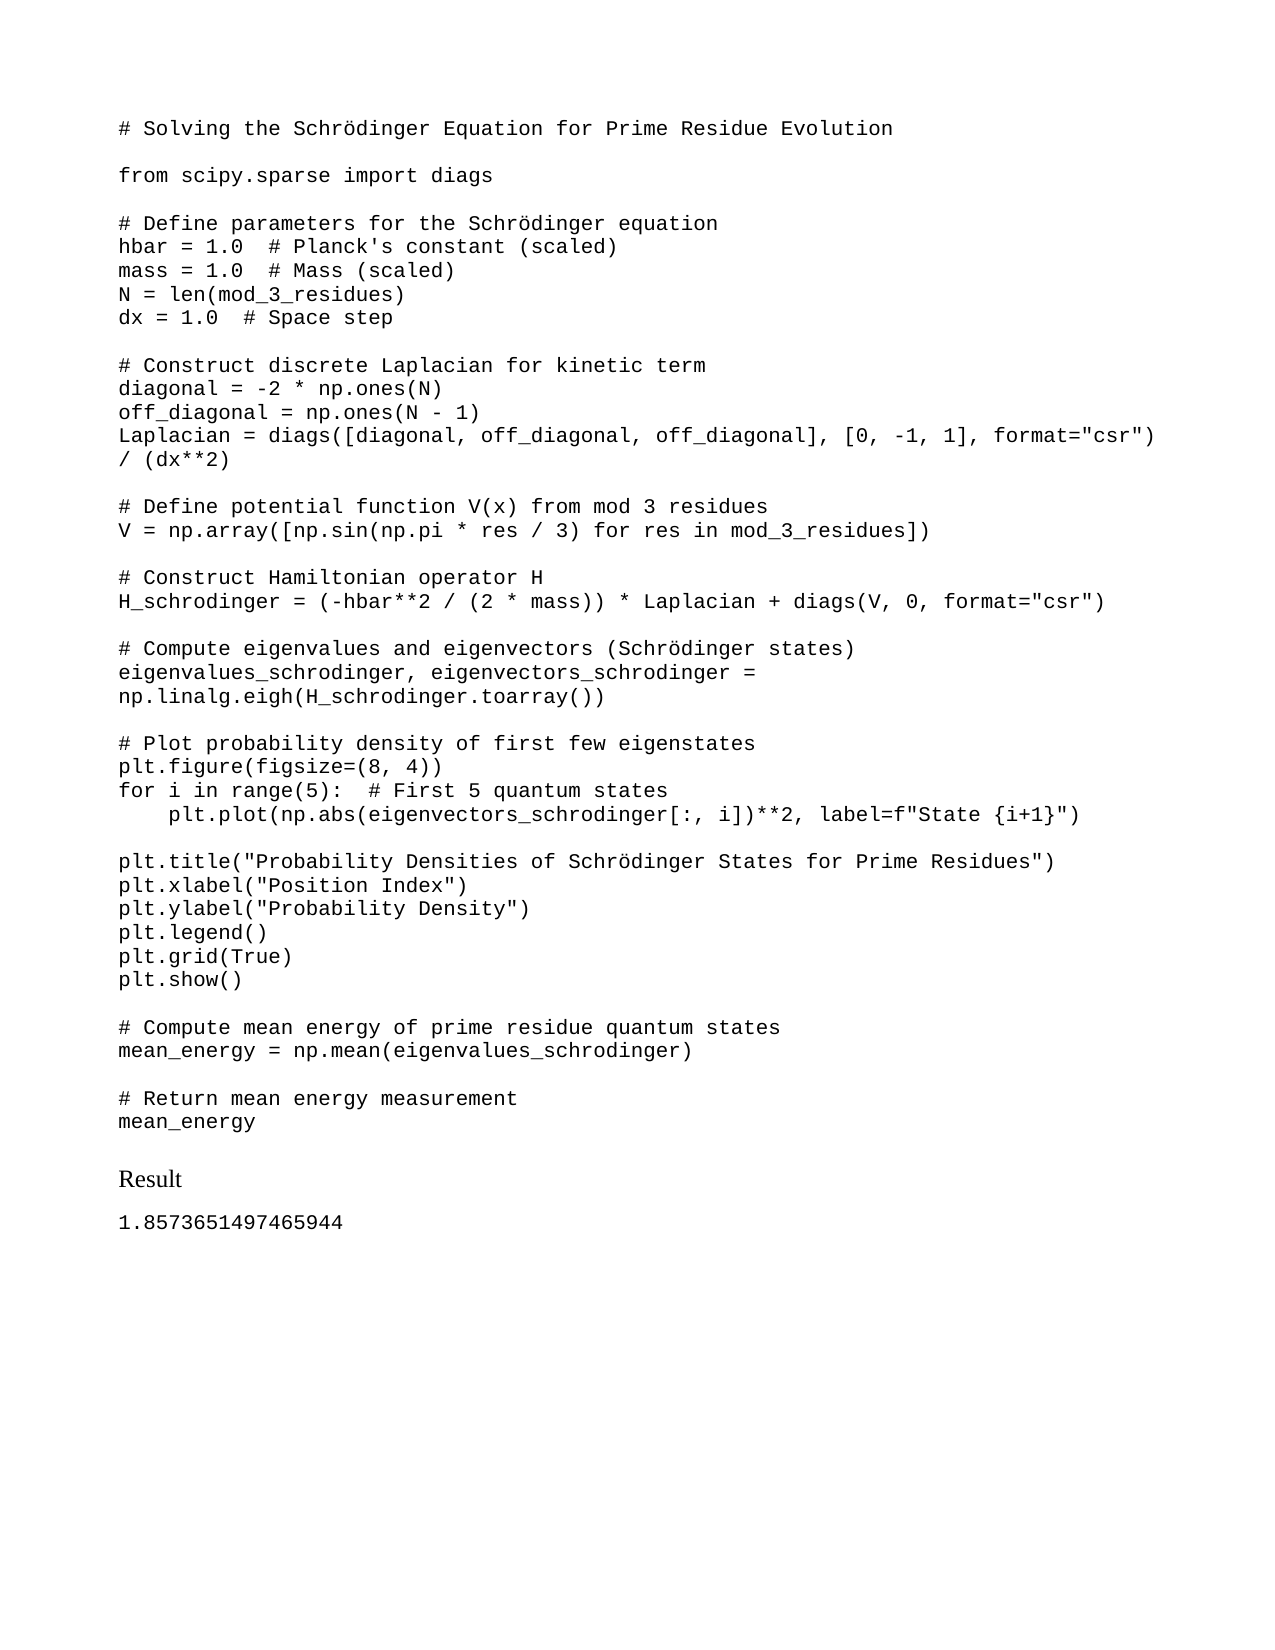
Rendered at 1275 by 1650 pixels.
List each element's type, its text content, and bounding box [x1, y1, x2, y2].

text # Compute mean energy of prime residue quantum states [118, 1017, 1157, 1040]
text off_diagonal = np.ones(N - 1) [118, 402, 1157, 426]
text Laplacian = diags([diagonal, off_diagonal, off_diagonal], [0, -1, 1], format="csr") / (dx**2) [118, 426, 1157, 473]
text # Define potential function V(x) from mod 3 residues [118, 496, 1157, 520]
text from scipy.sparse import diags [118, 165, 1157, 189]
text # Return mean energy measurement [118, 1088, 1157, 1111]
text plt.xlabel("Position Index") [118, 875, 1157, 898]
text dx = 1.0 # Space step [118, 307, 1157, 331]
text V = np.array([np.sin(np.pi * res / 3) for res in mod_3_residues]) [118, 520, 1157, 544]
text # Construct Hamiltonian operator H [118, 567, 1157, 591]
text # Construct discrete Laplacian for kinetic term [118, 354, 1157, 378]
text plt.show() [118, 969, 1157, 993]
text plt.grid(True) [118, 946, 1157, 969]
text eigenvalues_schrodinger, eigenvectors_schrodinger = np.linalg.eigh(H_schrodinger.toarray()) [118, 662, 1157, 709]
text plt.ylabel("Probability Density") [118, 898, 1157, 922]
text plt.figure(figsize=(8, 4)) [118, 757, 1157, 780]
text Result [118, 1164, 1157, 1193]
text # Solving the Schrödinger Equation for Prime Residue Evolution [118, 118, 1157, 142]
text # Plot probability density of first few eigenstates [118, 733, 1157, 757]
text plt.legend() [118, 922, 1157, 946]
text # Compute eigenvalues and eigenvectors (Schrödinger states) [118, 638, 1157, 662]
text mass = 1.0 # Mass (scaled) [118, 260, 1157, 284]
text 1.8573651497465944 [118, 1212, 1157, 1236]
text hbar = 1.0 # Planck's constant (scaled) [118, 236, 1157, 260]
text N = len(mod_3_residues) [118, 284, 1157, 307]
text plt.plot(np.abs(eigenvectors_schrodinger[:, i])**2, label=f"State {i+1}") [118, 804, 1157, 827]
text H_schrodinger = (-hbar**2 / (2 * mass)) * Laplacian + diags(V, 0, format="csr") [118, 591, 1157, 615]
text diagonal = -2 * np.ones(N) [118, 378, 1157, 402]
text mean_energy = np.mean(eigenvalues_schrodinger) [118, 1040, 1157, 1064]
text for i in range(5): # First 5 quantum states [118, 780, 1157, 804]
text mean_energy [118, 1111, 1157, 1135]
text # Define parameters for the Schrödinger equation [118, 213, 1157, 236]
text plt.title("Probability Densities of Schrödinger States for Prime Residues") [118, 851, 1157, 875]
